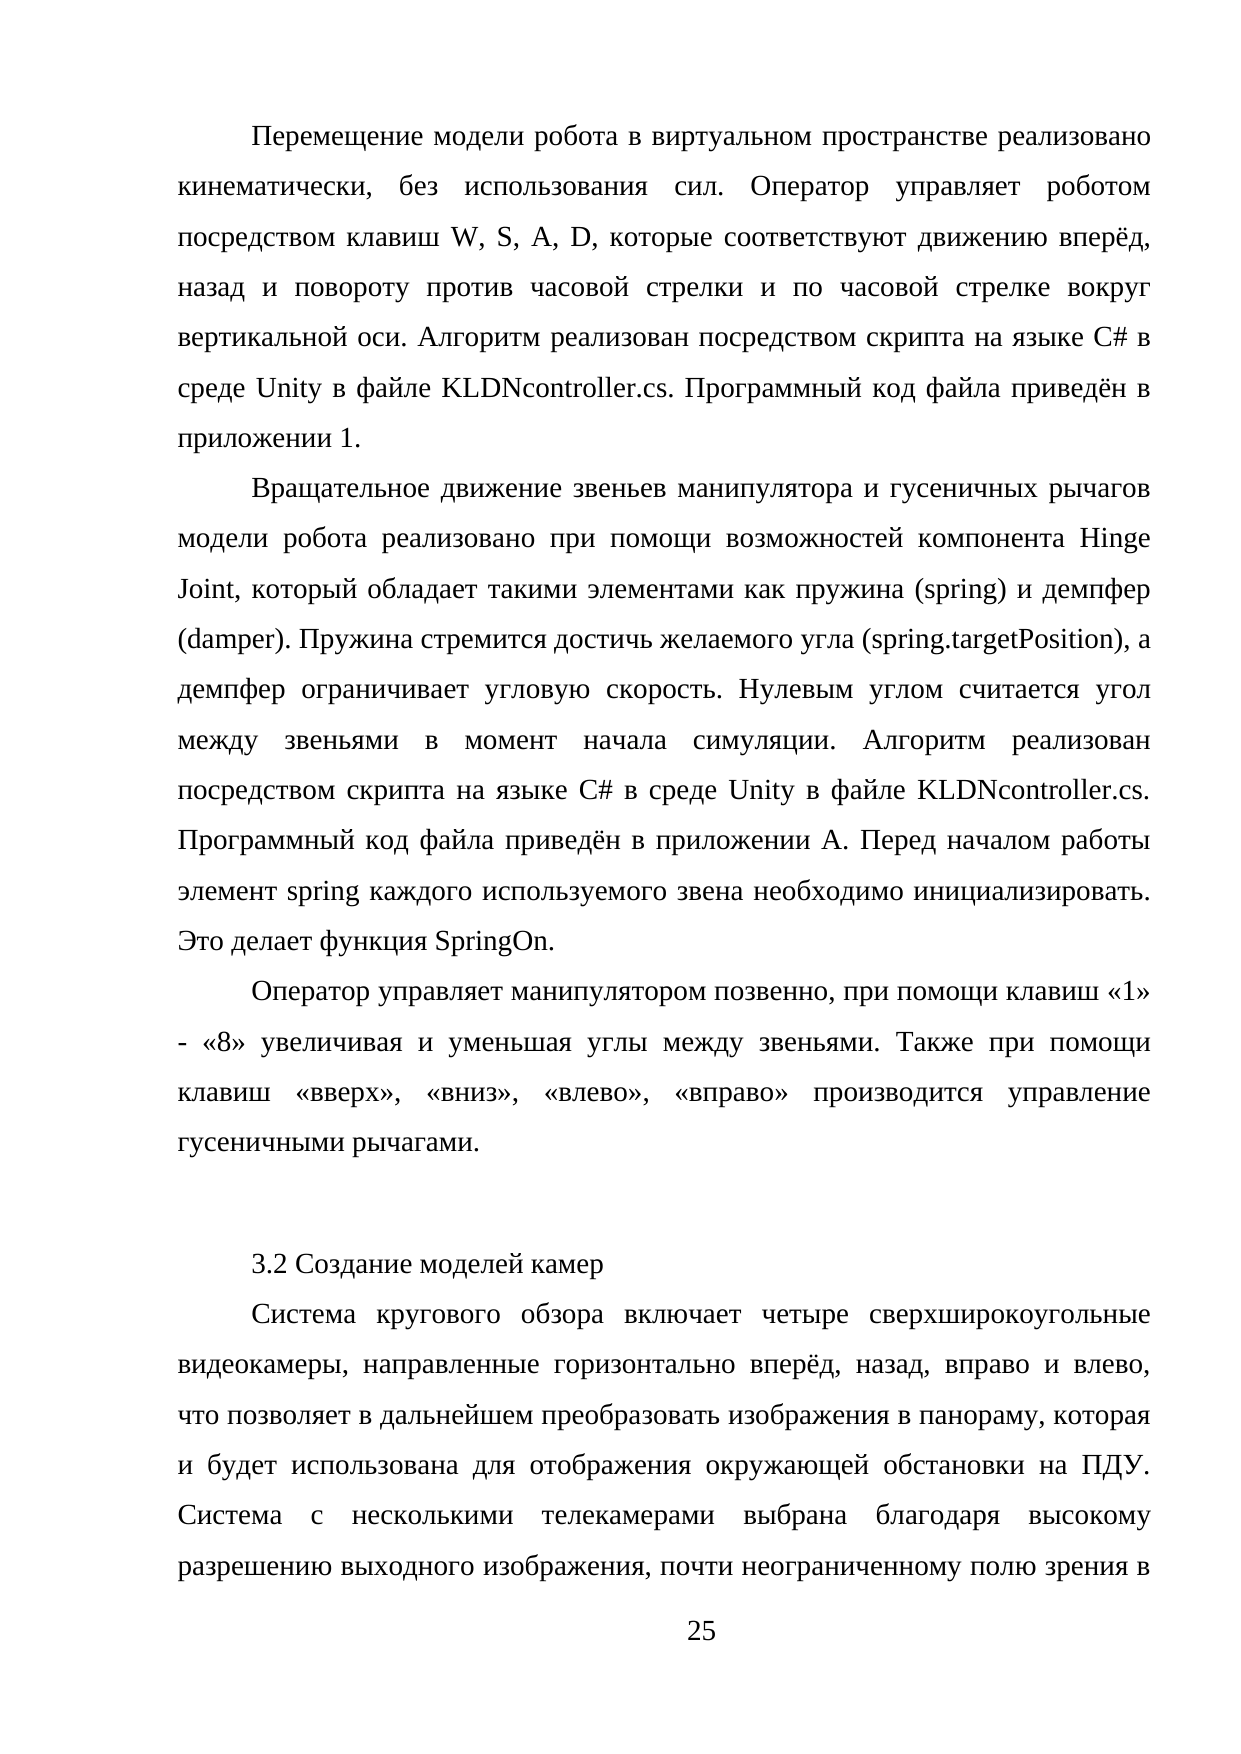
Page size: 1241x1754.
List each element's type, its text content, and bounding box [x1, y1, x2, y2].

text Система кругового обзора включает четыре сверхширокоугольные видеокамеры, направленные горизонтально вперёд, назад, вправо и влево, что позволяет в дальнейшем преобразовать изображения в панораму, которая и будет использована для отображения окружающей обстановки на ПДУ. Система с несколькими телекамерами выбрана благодаря высокому разрешению выходного изображения, почти неограниченному полю зрения в [177, 1296, 1152, 1581]
text Перемещение модели робота в виртуальном пространстве реализовано кинематически, без использования сил. Оператор управляет роботом посредством клавиш W, S, A, D, которые соответствуют движению вперёд, назад и повороту против часовой стрелки и по часовой стрелке вокруг вертикальной оси. Алгоритм реализован посредством скрипта на языке C# в среде Unity в файле KLDNcontroller.cs. Программный код файла приведён в приложении 1. [177, 118, 1152, 453]
subtitle 3.2 Создание моделей камер [177, 1246, 1152, 1279]
text Оператор управляет манипулятором позвенно, при помощи клавиш «1» - «8» увеличивая и уменьшая углы между звеньями. Также при помощи клавиш «вверх», «вниз», «влево», «вправо» производится управление гусеничными рычагами. [177, 973, 1152, 1158]
text Вращательное движение звеньев манипулятора и гусеничных рычагов модели робота реализовано при помощи возможностей компонента Hinge Joint, который обладает такими элементами как пружина (spring) и демпфер (damper). Пружина стремится достичь желаемого угла (spring.targetPosition), а демпфер ограничивает угловую скорость. Нулевым углом считается угол между звеньями в момент начала симуляции. Алгоритм реализован посредством скрипта на языке C# в среде Unity в файле KLDNcontroller.cs. Программный код файла приведён в приложении А. Перед началом работы элемент spring каждого используемого звена необходимо инициализировать. Это делает функция SpringOn. [177, 470, 1152, 957]
